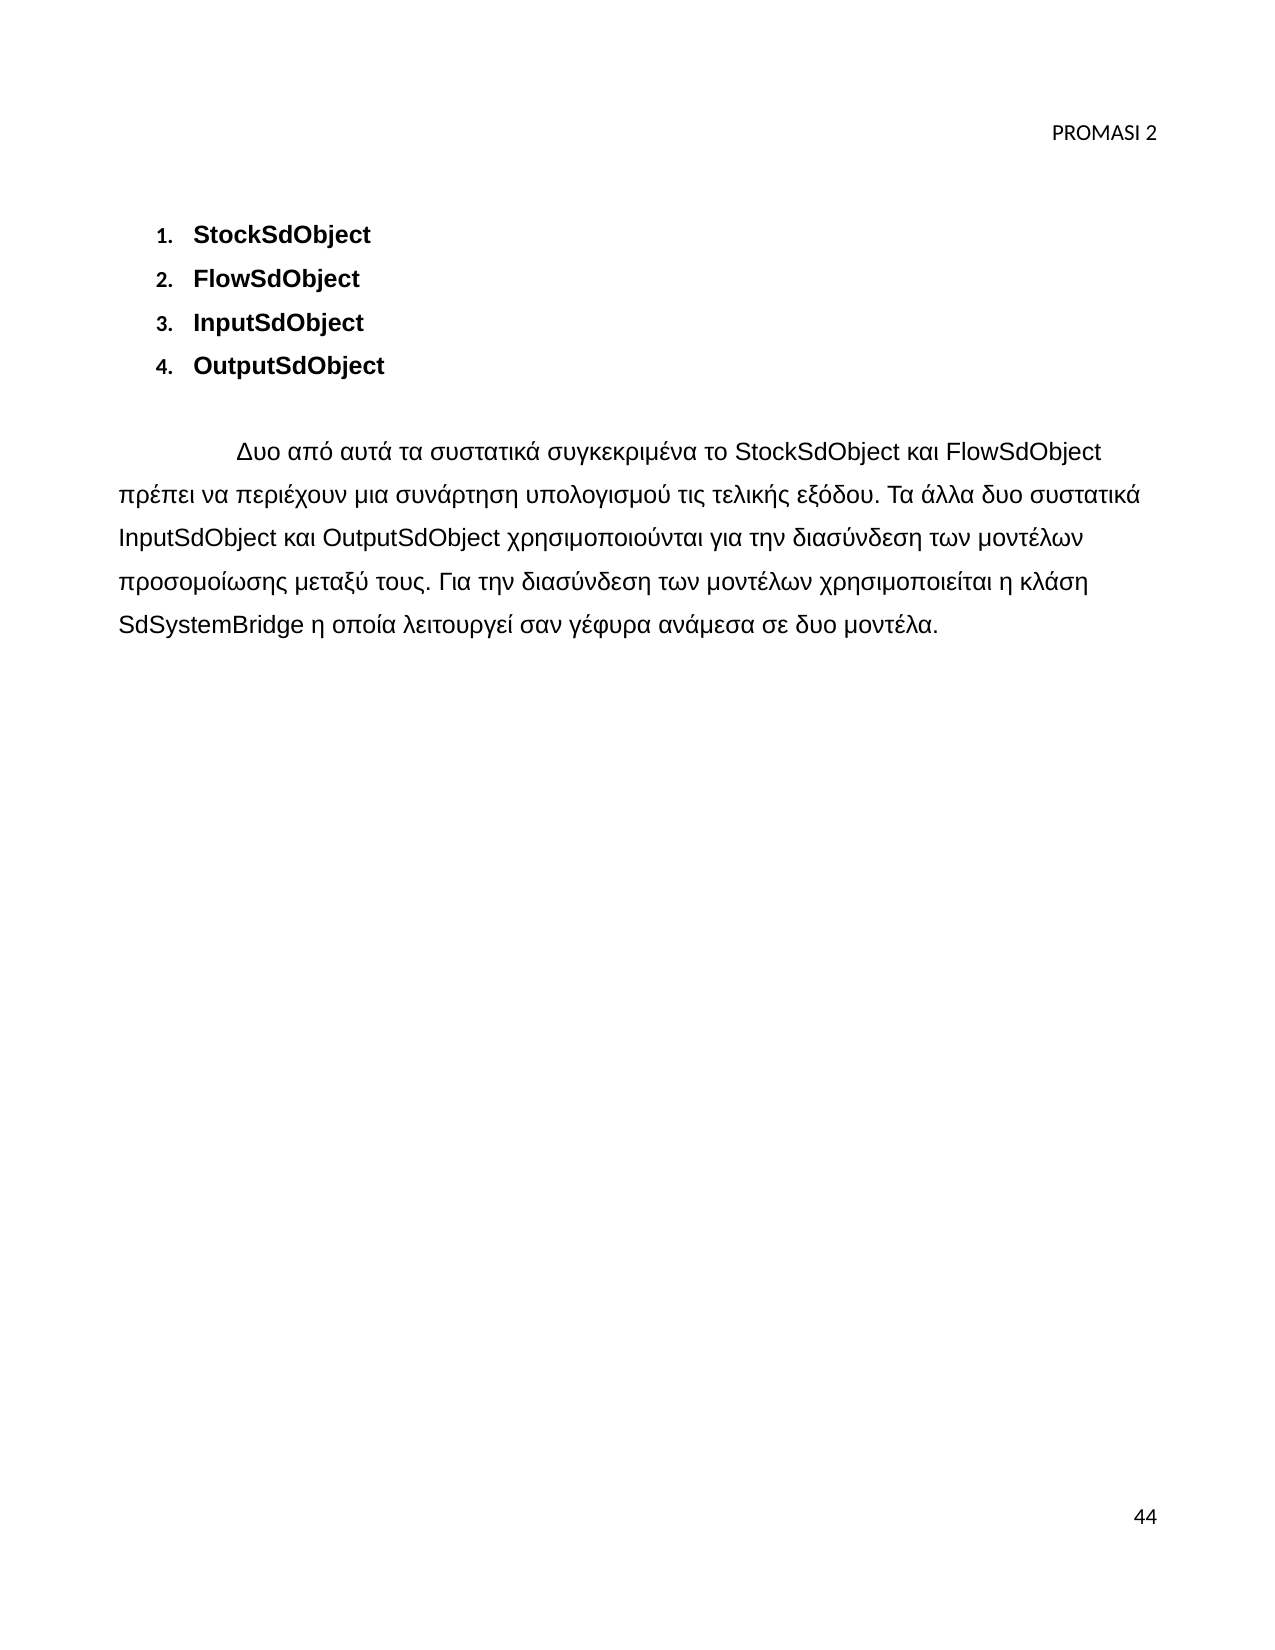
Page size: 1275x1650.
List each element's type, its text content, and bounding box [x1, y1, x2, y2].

list OutputSdObject [156, 351, 1157, 381]
list InputSdObject [156, 308, 1157, 337]
list FlowSdObject [156, 264, 1157, 293]
list StockSdObject [156, 220, 1157, 249]
text Δυο από αυτά τα συστατικά συγκεκριμένα το StockSdObject και FlowSdObject πρέπει να περιέχουν μια συνάρτηση υπολογισμού τις τελικής εξόδου. Τα άλλα δυο συστατικά InputSdObject και OutputSdObject χρησιμοποιούνται για την διασύνδεση των μοντέλων προσομοίωσης μεταξύ τους. Για την διασύνδεση των μοντέλων χρησιμοποιείται η κλάση SdSystemBridge η οποία λειτουργεί σαν γέφυρα ανάμεσα σε δυο μοντέλα. [118, 437, 1157, 638]
